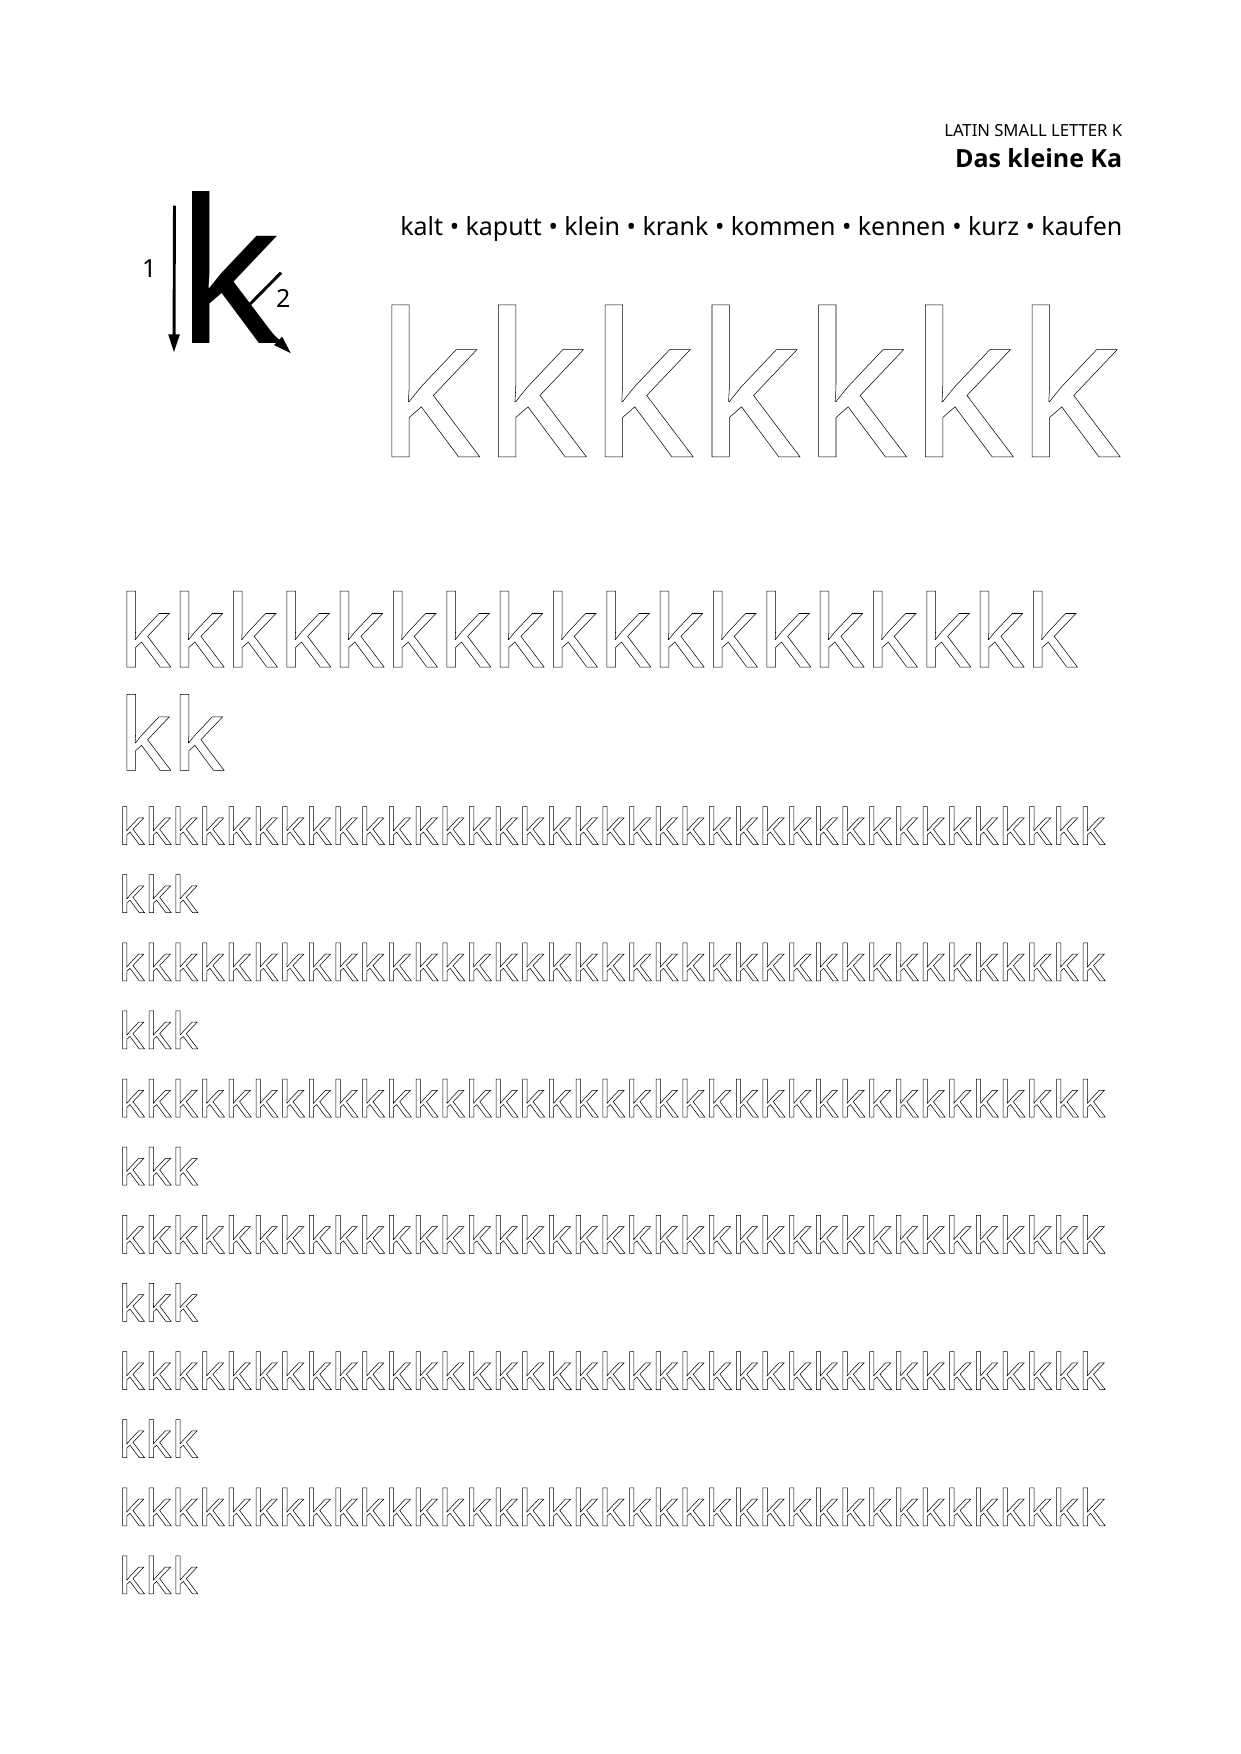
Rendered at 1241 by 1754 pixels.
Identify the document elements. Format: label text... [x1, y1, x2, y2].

text kkkkkkkkkkkkkkkkkkkkkkkkkkkkkkkkkkkkkkkk [118, 1200, 1122, 1336]
text kkkkkkk [118, 243, 1122, 515]
text kkkkkkkkkkkkkkkkkkkkkkkkkkkkkkkkkkkkkkkk [118, 1064, 1122, 1200]
text kkkkkkkkkkkkkkkkkkkk [118, 584, 1122, 791]
text kalt • kaputt • klein • krank • kommen • kennen • kurz • kaufen [209, 209, 1122, 243]
text kkkkkkkkkkkkkkkkkkkkkkkkkkkkkkkkkkkkkkkk [118, 927, 1122, 1064]
text [118, 209, 173, 243]
text Das kleine Ka [118, 141, 1122, 175]
text kkkkkkkkkkkkkkkkkkkkkkkkkkkkkkkkkkkkkkkk [118, 1336, 1122, 1472]
text kkkkkkkkkkkkkkkkkkkkkkkkkkkkkkkkkkkkkkkk [118, 1472, 1122, 1609]
text kkkkkkkkkkkkkkkkkkkkkkkkkkkkkkkkkkkkkkkk [118, 791, 1122, 927]
text LATIN SMALL LETTER K [118, 118, 1122, 141]
